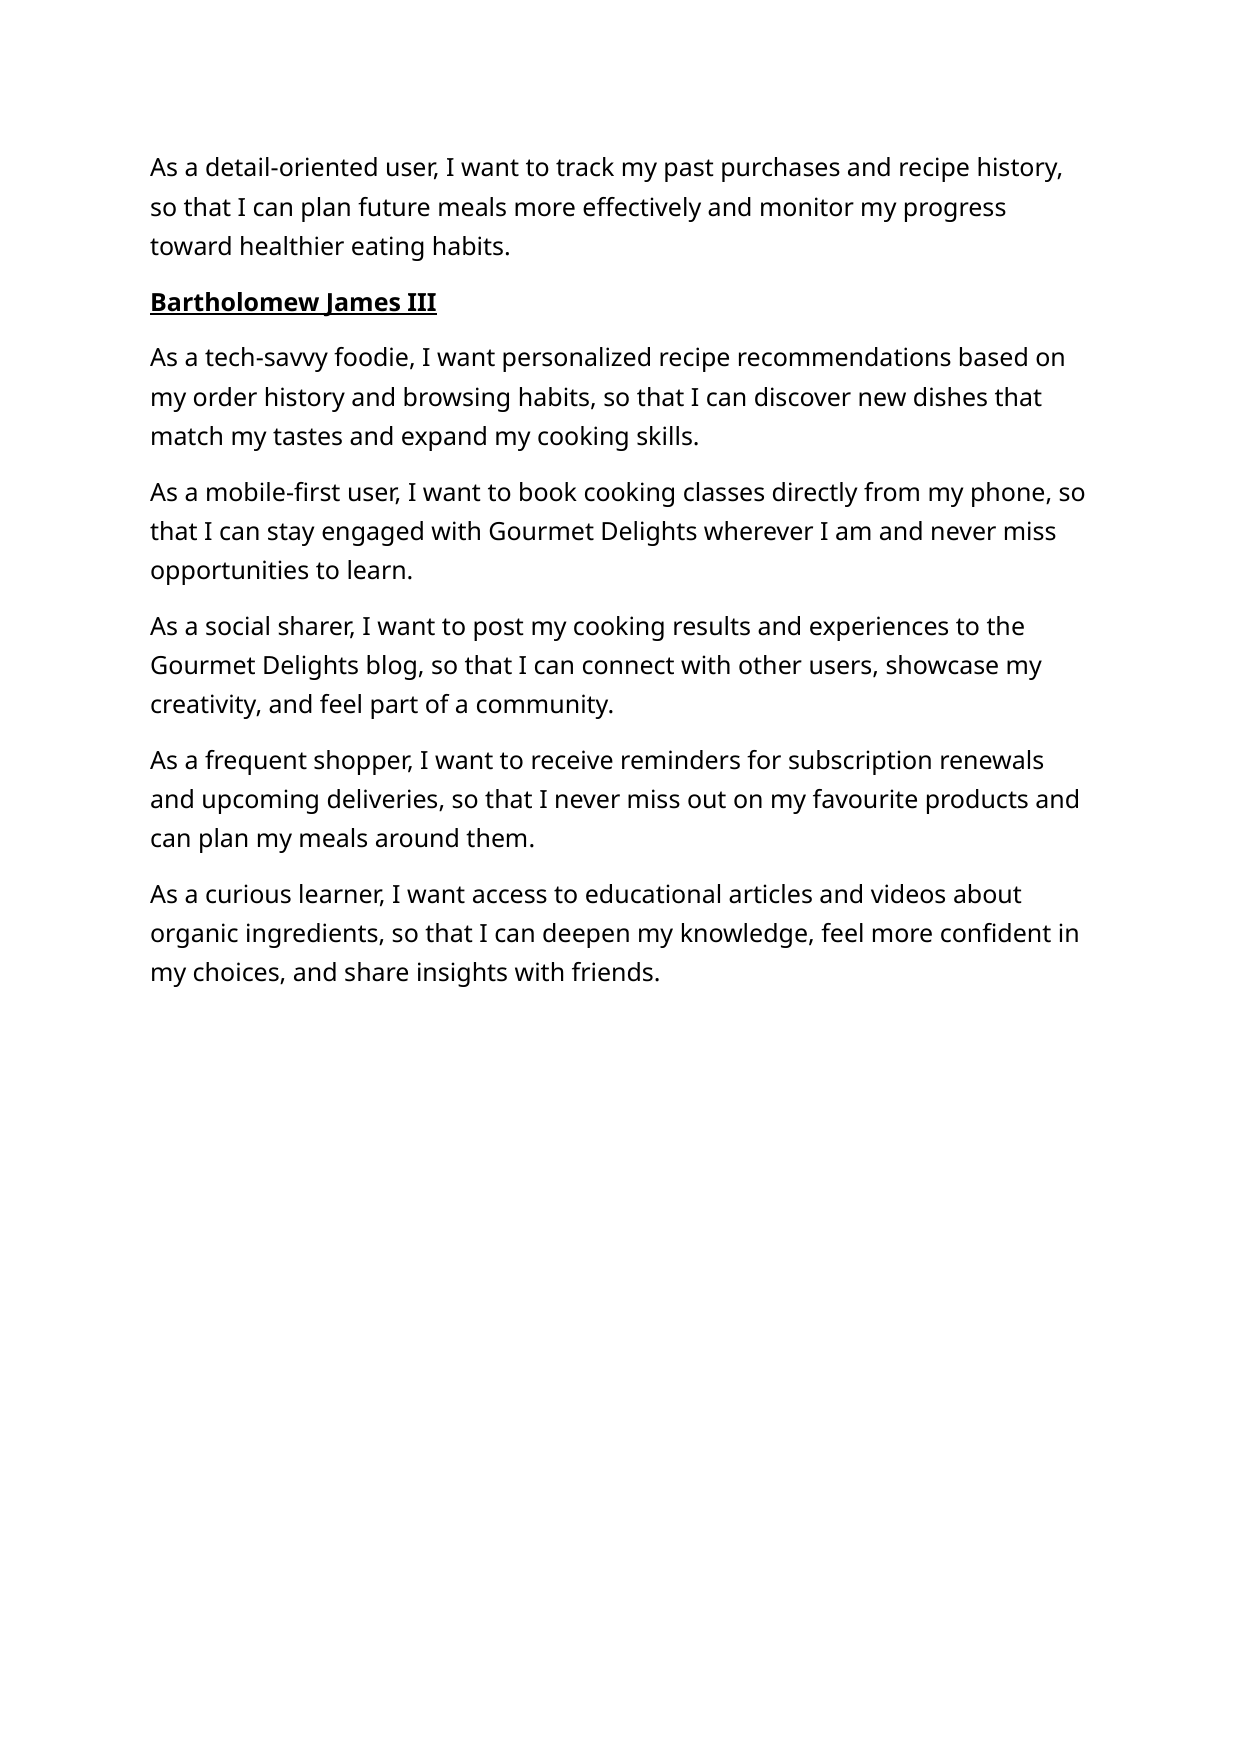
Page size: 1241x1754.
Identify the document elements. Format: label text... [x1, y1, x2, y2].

text As a social sharer, I want to post my cooking results and experiences to the Gourmet Delights blog, so that I can connect with other users, showcase my creativity, and feel part of a community. [150, 608, 1090, 721]
text As a tech‑savvy foodie, I want personalized recipe recommendations based on my order history and browsing habits, so that I can discover new dishes that match my tastes and expand my cooking skills. [150, 340, 1090, 452]
text As a mobile‑first user, I want to book cooking classes directly from my phone, so that I can stay engaged with Gourmet Delights wherever I am and never miss opportunities to learn. [150, 474, 1090, 587]
text As a curious learner, I want access to educational articles and videos about organic ingredients, so that I can deepen my knowledge, feel more confident in my choices, and share insights with friends. [150, 877, 1090, 989]
text Bartholomew James III [150, 284, 1090, 318]
text As a frequent shopper, I want to receive reminders for subscription renewals and upcoming deliveries, so that I never miss out on my favourite products and can plan my meals around them. [150, 742, 1090, 855]
text As a detail‑oriented user, I want to track my past purchases and recipe history, so that I can plan future meals more effectively and monitor my progress toward healthier eating habits. [150, 150, 1090, 262]
